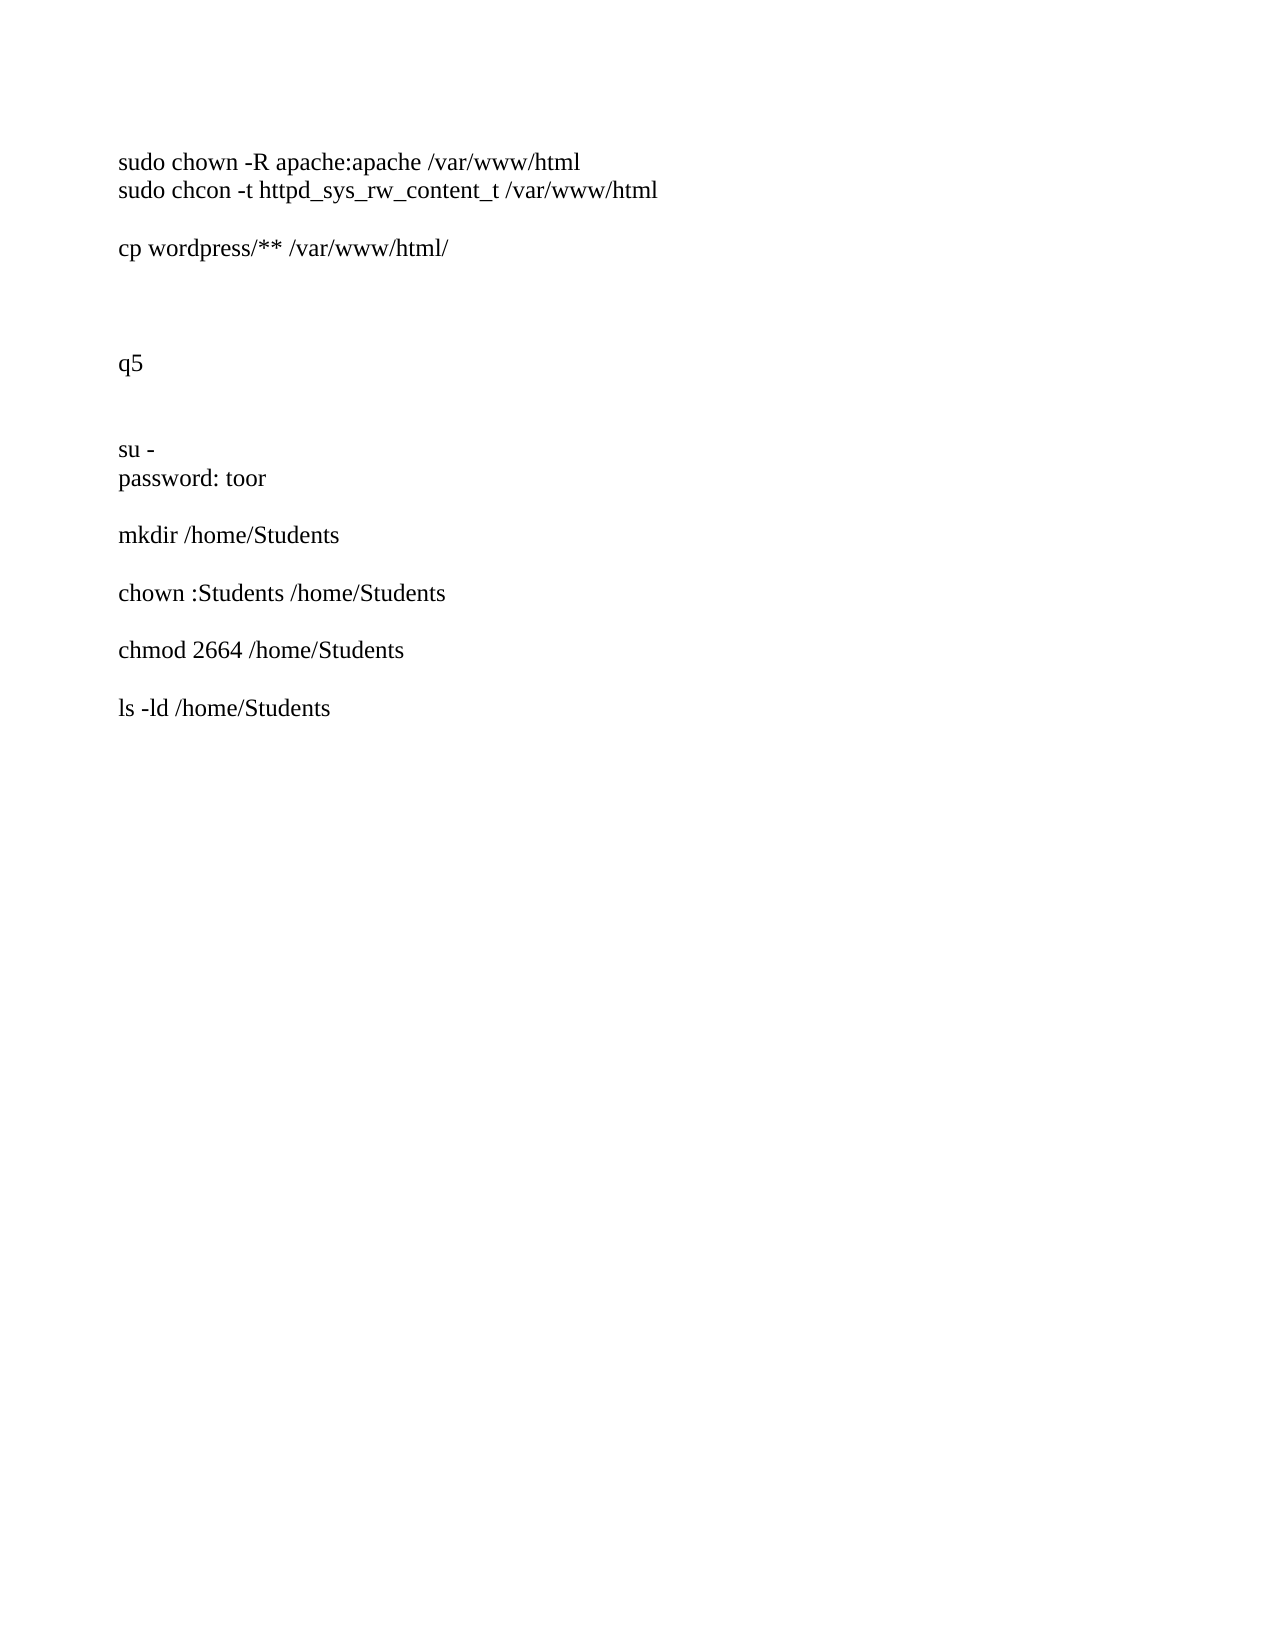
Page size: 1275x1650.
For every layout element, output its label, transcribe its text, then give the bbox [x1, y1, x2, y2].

text ls -ld /home/Students [118, 693, 1157, 722]
text q5 [118, 348, 1157, 377]
text sudo chcon -t httpd_sys_rw_content_t /var/www/html [118, 176, 1157, 204]
text chown :Students /home/Students [118, 578, 1157, 607]
text mkdir /home/Students [118, 521, 1157, 549]
text password: toor [118, 463, 1157, 492]
text chmod 2664 /home/Students [118, 636, 1157, 664]
text su - [118, 434, 1157, 463]
text cp wordpress/** /var/www/html/ [118, 233, 1157, 262]
text sudo chown -R apache:apache /var/www/html [118, 147, 1157, 176]
